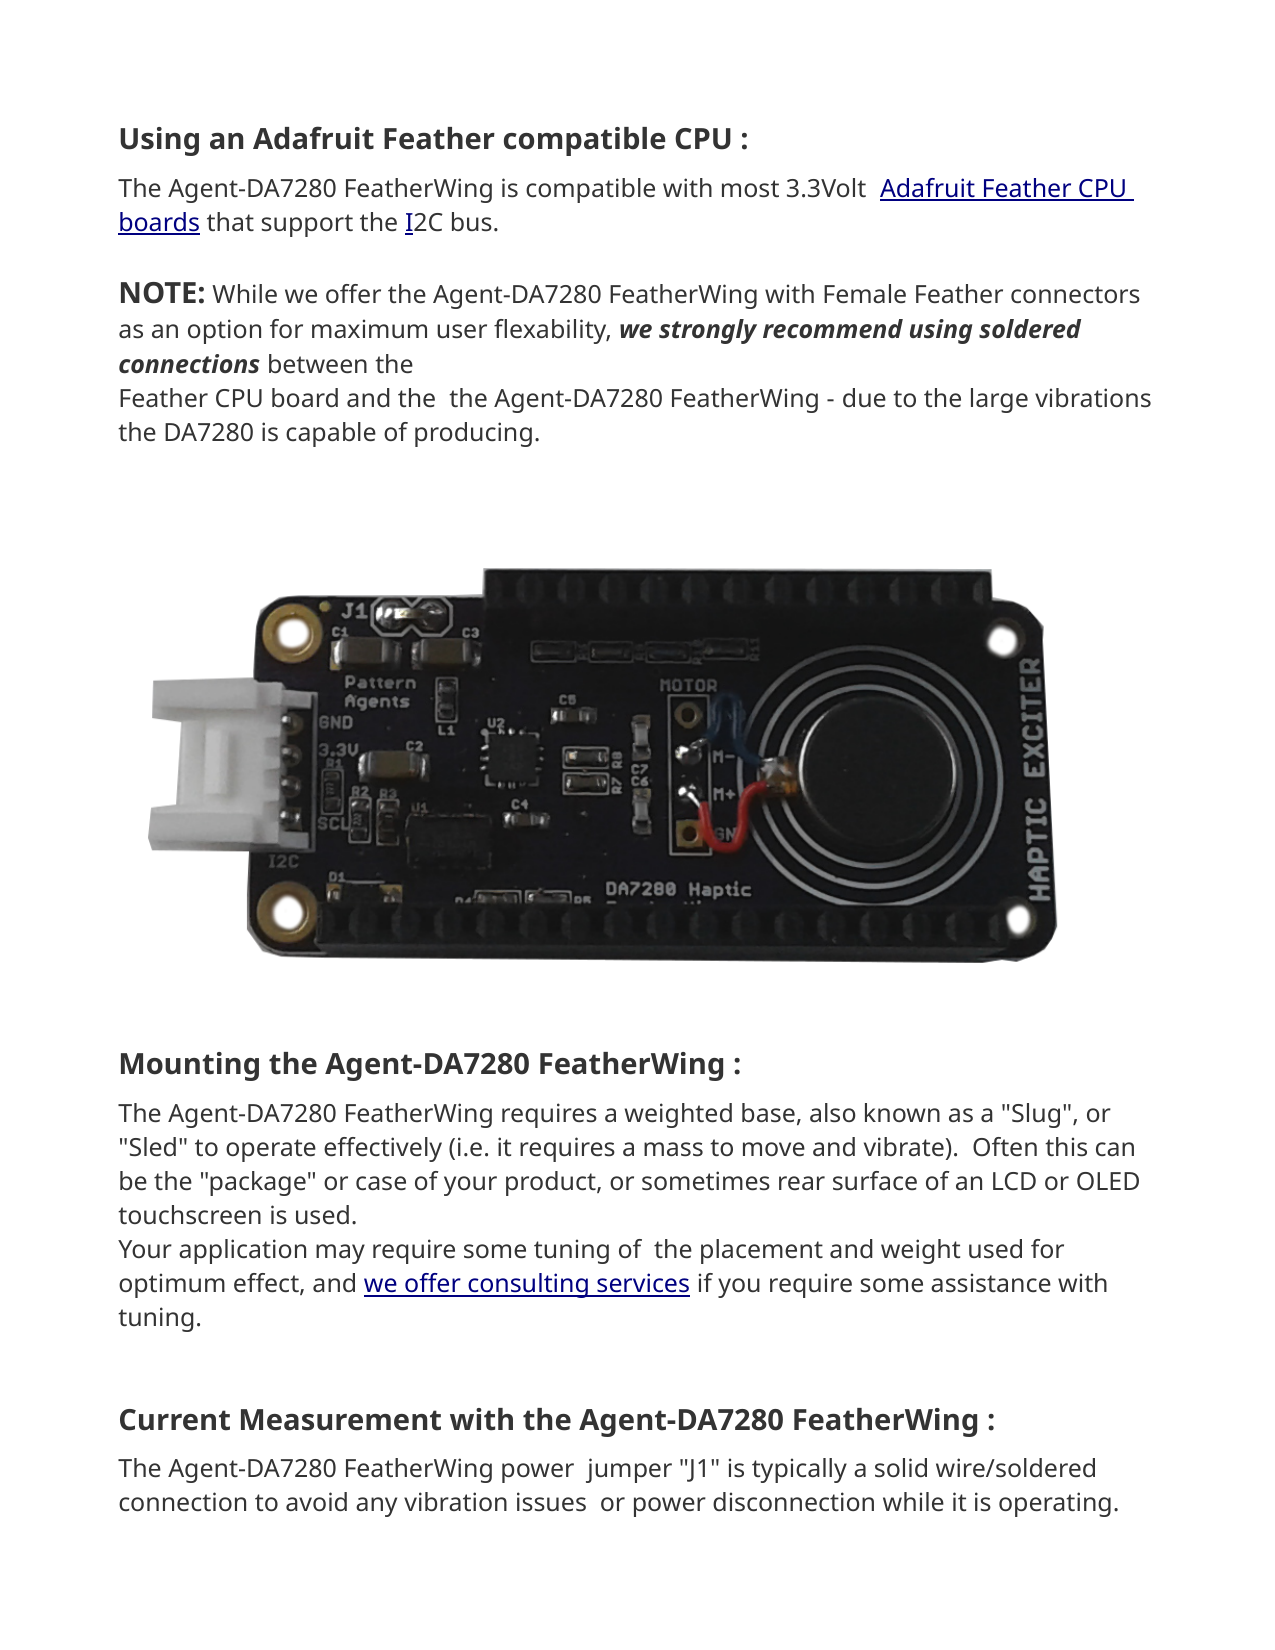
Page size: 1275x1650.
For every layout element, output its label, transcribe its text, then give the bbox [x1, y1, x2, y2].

picture [72, 513, 1203, 1044]
text Mounting the Agent-DA7280 FeatherWing : [118, 1044, 1157, 1083]
text Using an Adafruit Feather compatible CPU : [118, 118, 1157, 158]
text The Agent-DA7280 FeatherWing requires a weighted base, also known as a "Slug", or "Sled" to operate effectively (i.e. it requires a mass to move and vibrate). Often this can be the "package" or case of your product, or sometimes rear surface of an LCD or OLED touchscreen is used. Your application may require some tuning of the placement and weight used for optimum effect, and we offer consulting services if you require some assistance with tuning. [118, 1096, 1157, 1334]
text The Agent-DA7280 FeatherWing is compatible with most 3.3Volt Adafruit Feather CPU boards that support the I2C bus. NOTE: While we offer the Agent-DA7280 FeatherWing with Female Feather connectors as an option for maximum user flexability, we strongly recommend using soldered connections between the Feather CPU board and the the Agent-DA7280 FeatherWing - due to the large vibrations the DA7280 is capable of producing. [118, 170, 1157, 448]
text The Agent-DA7280 FeatherWing power jumper "J1" is typically a solid wire/soldered connection to avoid any vibration issues or power disconnection while it is operating. [118, 1451, 1157, 1519]
text Current Measurement with the Agent-DA7280 FeatherWing : [118, 1399, 1157, 1438]
